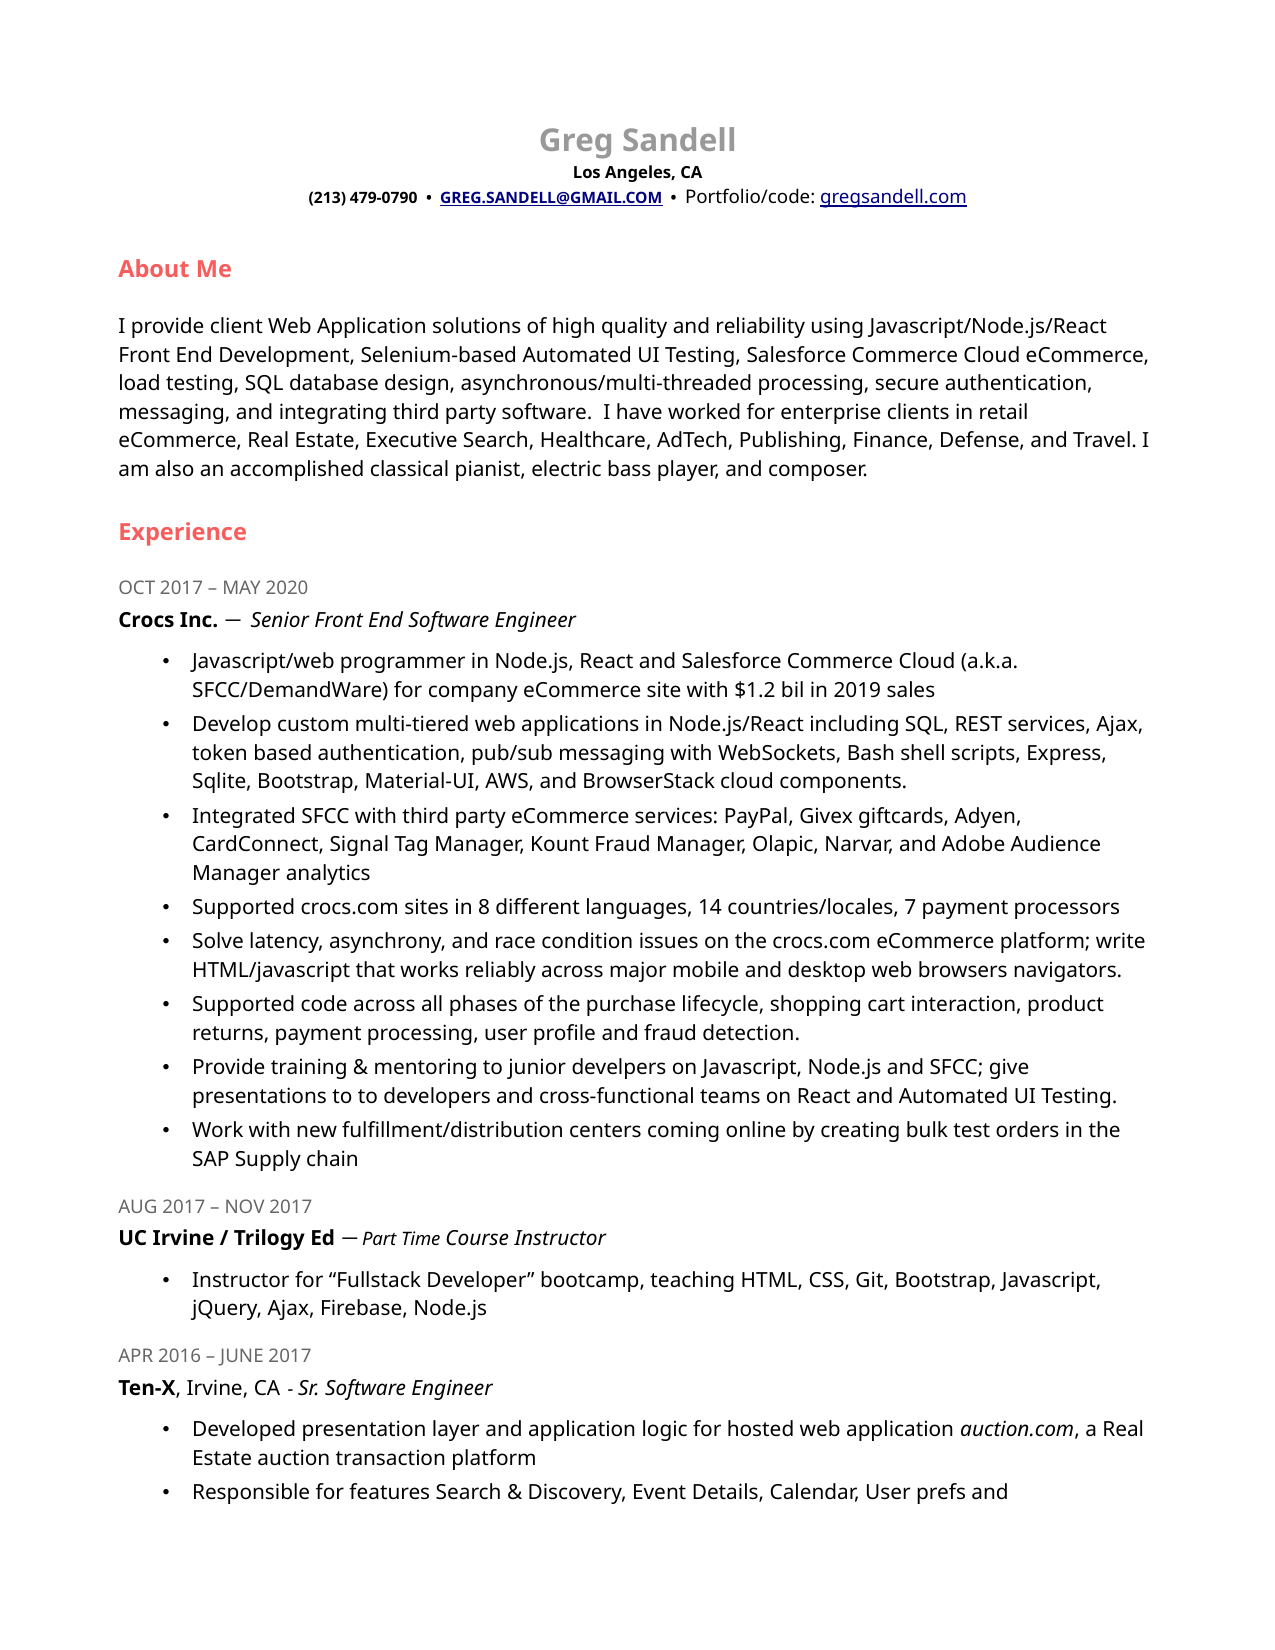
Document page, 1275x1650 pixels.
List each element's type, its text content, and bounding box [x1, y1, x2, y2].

list Integrated SFCC with third party eCommerce services: PayPal, Givex giftcards, Adyen, CardConnect, Signal Tag Manager, Kount Fraud Manager, Olapic, Narvar, and Adobe Audience Manager analytics [162, 801, 1157, 886]
list Javascript/web programmer in Node.js, React and Salesforce Commerce Cloud (a.k.a. SFCC/DemandWare) for company eCommerce site with $1.2 bil in 2019 sales [162, 646, 1157, 703]
text Greg Sandell [118, 118, 1157, 161]
subtitle UC Irvine / Trilogy Ed – Part Time Course Instructor [118, 1218, 1157, 1252]
list Develop custom multi-tiered web applications in Node.js/React including SQL, REST services, Ajax, token based authentication, pub/sub messaging with WebSockets, Bash shell scripts, Express, Sqlite, Bootstrap, Material-UI, AWS, and BrowserStack cloud components. [162, 709, 1157, 795]
list Work with new fulfillment/distribution centers coming online by creating bulk test orders in the SAP Supply chain [162, 1115, 1157, 1172]
subtitle Crocs Inc. – Senior Front End Software Engineer [118, 600, 1157, 634]
subtitle About Me [118, 252, 1157, 284]
list Responsible for features Search & Discovery, Event Details, Calendar, User prefs and [162, 1477, 1157, 1506]
text I provide client Web Application solutions of high quality and reliability using Javascript/Node.js/React Front End Development, Selenium-based Automated UI Testing, Salesforce Commerce Cloud eCommerce, load testing, SQL database design, asynchronous/multi-threaded processing, secure authentication, messaging, and integrating third party software. I have worked for enterprise clients in retail eCommerce, Real Estate, Executive Search, Healthcare, AdTech, Publishing, Finance, Defense, and Travel. I am also an accomplished classical pianist, electric bass player, and composer. [118, 311, 1157, 482]
list Solve latency, asynchrony, and race condition issues on the crocs.com eCommerce platform; write HTML/javascript that works reliably across major mobile and desktop web browsers navigators. [162, 927, 1157, 983]
list Supported code across all phases of the purchase lifecycle, shopping cart interaction, product returns, payment processing, user profile and fraud detection. [162, 989, 1157, 1046]
subtitle Ten-X, Irvine, CA - Sr. Software Engineer [118, 1368, 1157, 1402]
list Supported crocs.com sites in 8 different languages, 14 countries/locales, 7 payment processors [162, 892, 1157, 921]
subtitle APR 2016 – JUNE 2017 [118, 1342, 1157, 1368]
subtitle OCT 2017 – MAY 2020 [118, 575, 1157, 600]
text Los Angeles, CA [118, 161, 1157, 184]
list Provide training & mentoring to junior develpers on Javascript, Node.js and SFCC; give presentations to to developers and cross-functional teams on React and Automated UI Testing. [162, 1052, 1157, 1109]
subtitle AUG 2017 – NOV 2017 [118, 1193, 1157, 1218]
list Instructor for “Fullstack Developer” bootcamp, teaching HTML, CSS, Git, Bootstrap, Javascript, jQuery, Ajax, Firebase, Node.js [162, 1265, 1157, 1322]
text (213) 479-0790 • GREG.SANDELL@GMAIL.COM • Portfolio/code: gregsandell.com [118, 184, 1157, 209]
list Developed presentation layer and application logic for hosted web application auction.com, a Real Estate auction transaction platform [162, 1414, 1157, 1471]
subtitle Experience [118, 515, 1157, 547]
